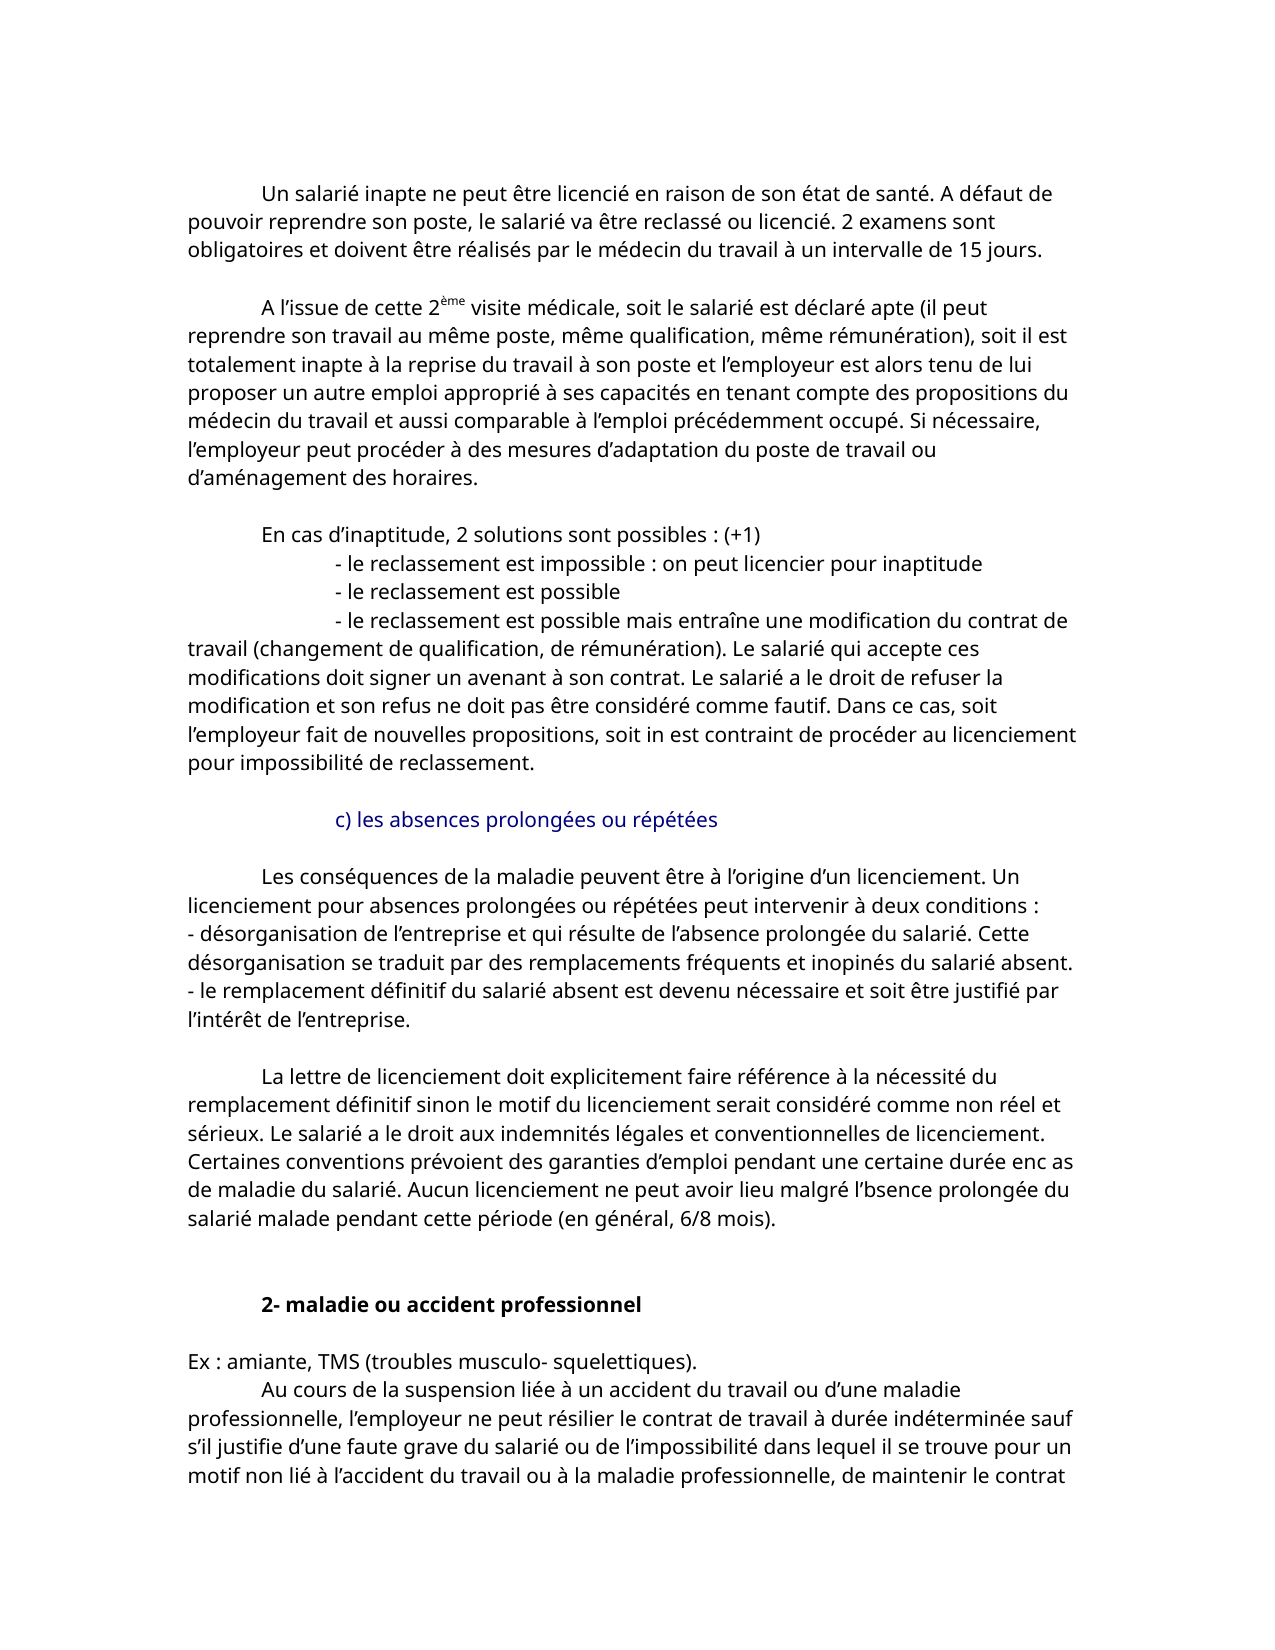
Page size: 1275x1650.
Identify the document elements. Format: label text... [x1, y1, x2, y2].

text - le remplacement définitif du salarié absent est devenu nécessaire et soit être justifié par l’intérêt de l’entreprise. [187, 976, 1087, 1033]
text - désorganisation de l’entreprise et qui résulte de l’absence prolongée du salarié. Cette désorganisation se traduit par des remplacements fréquents et inopinés du salarié absent. [187, 919, 1087, 976]
text - le reclassement est possible mais entraîne une modification du contrat de travail (changement de qualification, de rémunération). Le salarié qui accepte ces modifications doit signer un avenant à son contrat. Le salarié a le droit de refuser la modification et son refus ne doit pas être considéré comme fautif. Dans ce cas, soit l’employeur fait de nouvelles propositions, soit in est contraint de procéder au licenciement pour impossibilité de reclassement. [187, 606, 1087, 777]
text Ex : amiante, TMS (troubles musculo- squelettiques). [187, 1347, 1087, 1376]
text En cas d’inaptitude, 2 solutions sont possibles : (+1) [187, 521, 1087, 549]
text La lettre de licenciement doit explicitement faire référence à la nécessité du remplacement définitif sinon le motif du licenciement serait considéré comme non réel et sérieux. Le salarié a le droit aux indemnités légales et conventionnelles de licenciement. Certaines conventions prévoient des garanties d’emploi pendant une certaine durée enc as de maladie du salarié. Aucun licenciement ne peut avoir lieu malgré l’bsence prolongée du salarié malade pendant cette période (en général, 6/8 mois). [187, 1062, 1087, 1232]
text - le reclassement est possible [187, 577, 1087, 606]
text c) les absences prolongées ou répétées [261, 805, 1087, 834]
text Un salarié inapte ne peut être licencié en raison de son état de santé. A défaut de pouvoir reprendre son poste, le salarié va être reclassé ou licencié. 2 examens sont obligatoires et doivent être réalisés par le médecin du travail à un intervalle de 15 jours. [187, 179, 1087, 264]
text A l’issue de cette 2ème visite médicale, soit le salarié est déclaré apte (il peut reprendre son travail au même poste, même qualification, même rémunération), soit il est totalement inapte à la reprise du travail à son poste et l’employeur est alors tenu de lui proposer un autre emploi approprié à ses capacités en tenant compte des propositions du médecin du travail et aussi comparable à l’emploi précédemment occupé. Si nécessaire, l’employeur peut procéder à des mesures d’adaptation du poste de travail ou d’aménagement des horaires. [187, 293, 1087, 492]
text Les conséquences de la maladie peuvent être à l’origine d’un licenciement. Un licenciement pour absences prolongées ou répétées peut intervenir à deux conditions : [187, 862, 1087, 919]
text Au cours de la suspension liée à un accident du travail ou d’une maladie professionnelle, l’employeur ne peut résilier le contrat de travail à durée indéterminée sauf s’il justifie d’une faute grave du salarié ou de l’impossibilité dans lequel il se trouve pour un motif non lié à l’accident du travail ou à la maladie professionnelle, de maintenir le contrat [187, 1376, 1087, 1489]
text - le reclassement est impossible : on peut licencier pour inaptitude [187, 549, 1087, 577]
text 2- maladie ou accident professionnel [187, 1290, 1087, 1318]
